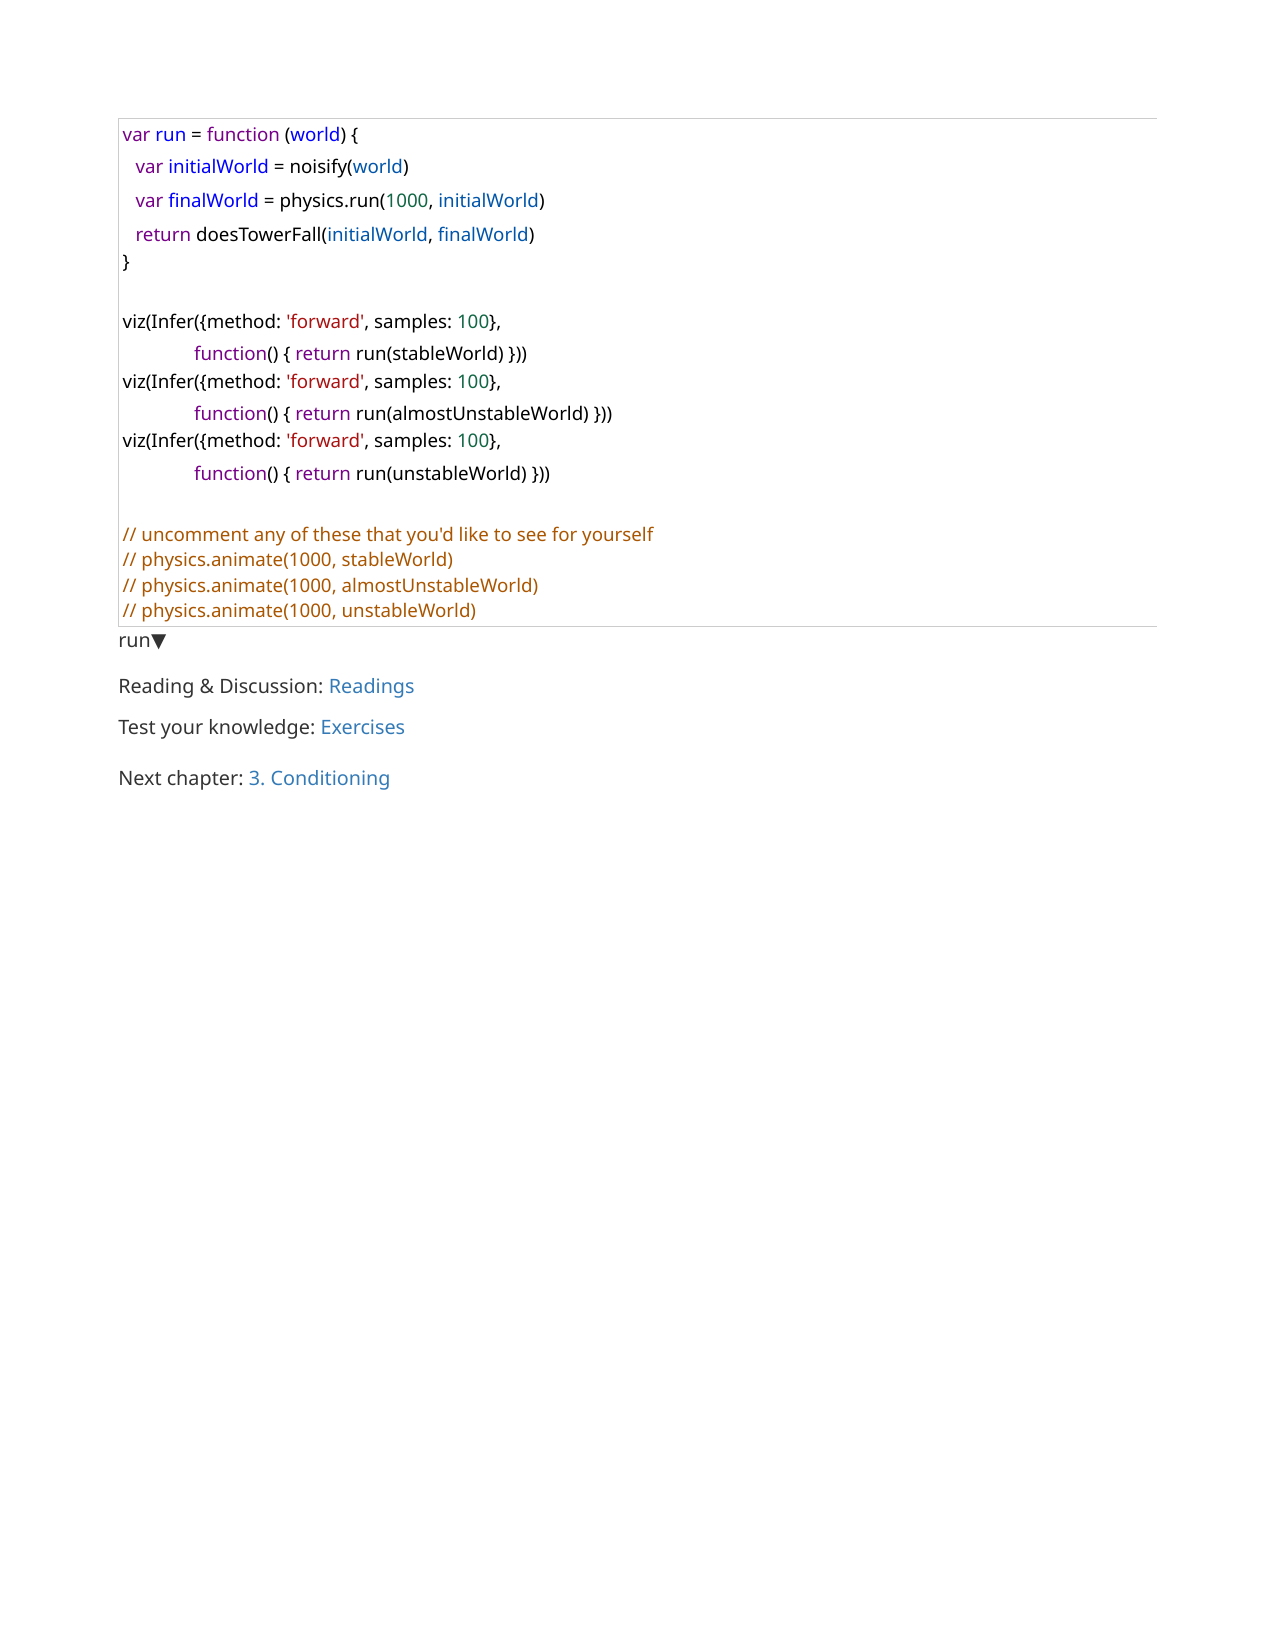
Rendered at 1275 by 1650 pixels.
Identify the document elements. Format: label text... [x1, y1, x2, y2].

text function() { return run(unstableWorld) })) [119, 450, 1157, 484]
text Reading & Discussion: Readings [118, 672, 1157, 699]
text run▼ [118, 627, 1157, 653]
text ​ [119, 484, 1157, 518]
text Next chapter: 3. Conditioning [118, 754, 1157, 794]
text function() { return run(almostUnstableWorld) })) [119, 391, 1157, 424]
text // uncomment any of these that you'd like to see for yourself [119, 518, 1157, 544]
text Test your knowledge: Exercises [118, 713, 1157, 740]
text viz(Infer({method: 'forward', samples: 100}, [119, 305, 1157, 331]
text viz(Infer({method: 'forward', samples: 100}, [119, 424, 1157, 450]
text function() { return run(stableWorld) })) [119, 331, 1157, 365]
text // physics.animate(1000, stableWorld) [119, 544, 1157, 569]
text } [119, 246, 1157, 271]
text return doesTowerFall(initialWorld, finalWorld) [119, 212, 1157, 246]
text var finalWorld = physics.run(1000, initialWorld) [119, 178, 1157, 212]
text // physics.animate(1000, almostUnstableWorld) [119, 569, 1157, 595]
text viz(Infer({method: 'forward', samples: 100}, [119, 365, 1157, 391]
text var initialWorld = noisify(world) [119, 144, 1157, 178]
text var run = function (world) { [119, 119, 1157, 144]
text ​ [119, 271, 1157, 305]
text // physics.animate(1000, unstableWorld) [119, 595, 1157, 626]
